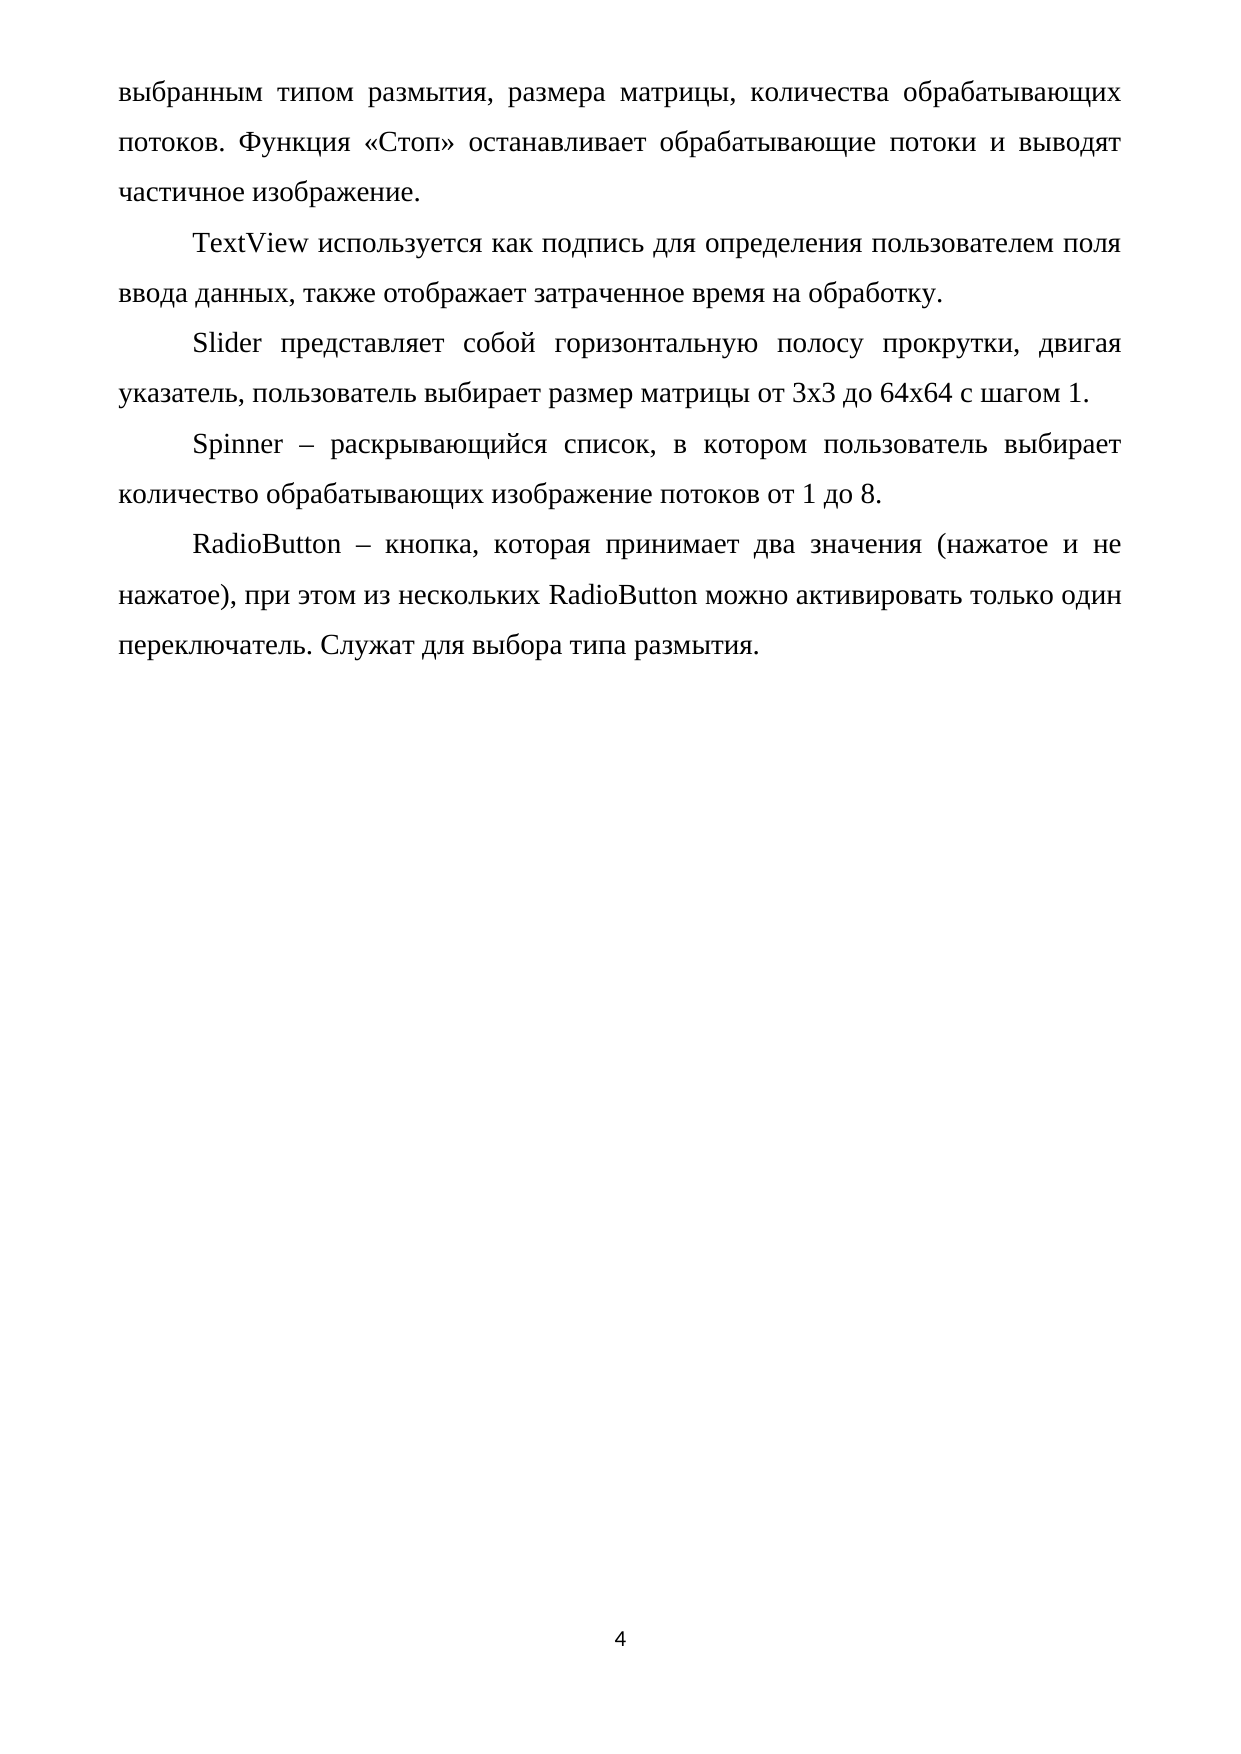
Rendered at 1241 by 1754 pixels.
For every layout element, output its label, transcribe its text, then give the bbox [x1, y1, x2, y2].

text RadioButton – кнопка, которая принимает два значения (нажатое и не нажатое), при этом из нескольких RadioButton можно активировать только один переключатель. Служат для выбора типа размытия. [118, 527, 1122, 661]
text TextView используется как подпись для определения пользователем поля ввода данных, также отображает затраченное время на обработку. [118, 225, 1122, 308]
text выбранным типом размытия, размера матрицы, количества обрабатывающих потоков. Функция «Стоп» останавливает обрабатывающие потоки и выводят частичное изображение. [118, 74, 1122, 208]
text Slider представляет собой горизонтальную полосу прокрутки, двигая указатель, пользователь выбирает размер матрицы от 3х3 до 64х64 с шагом 1. [118, 325, 1122, 409]
text Spinner – раскрывающийся список, в котором пользователь выбирает количество обрабатывающих изображение потоков от 1 до 8. [118, 426, 1122, 510]
